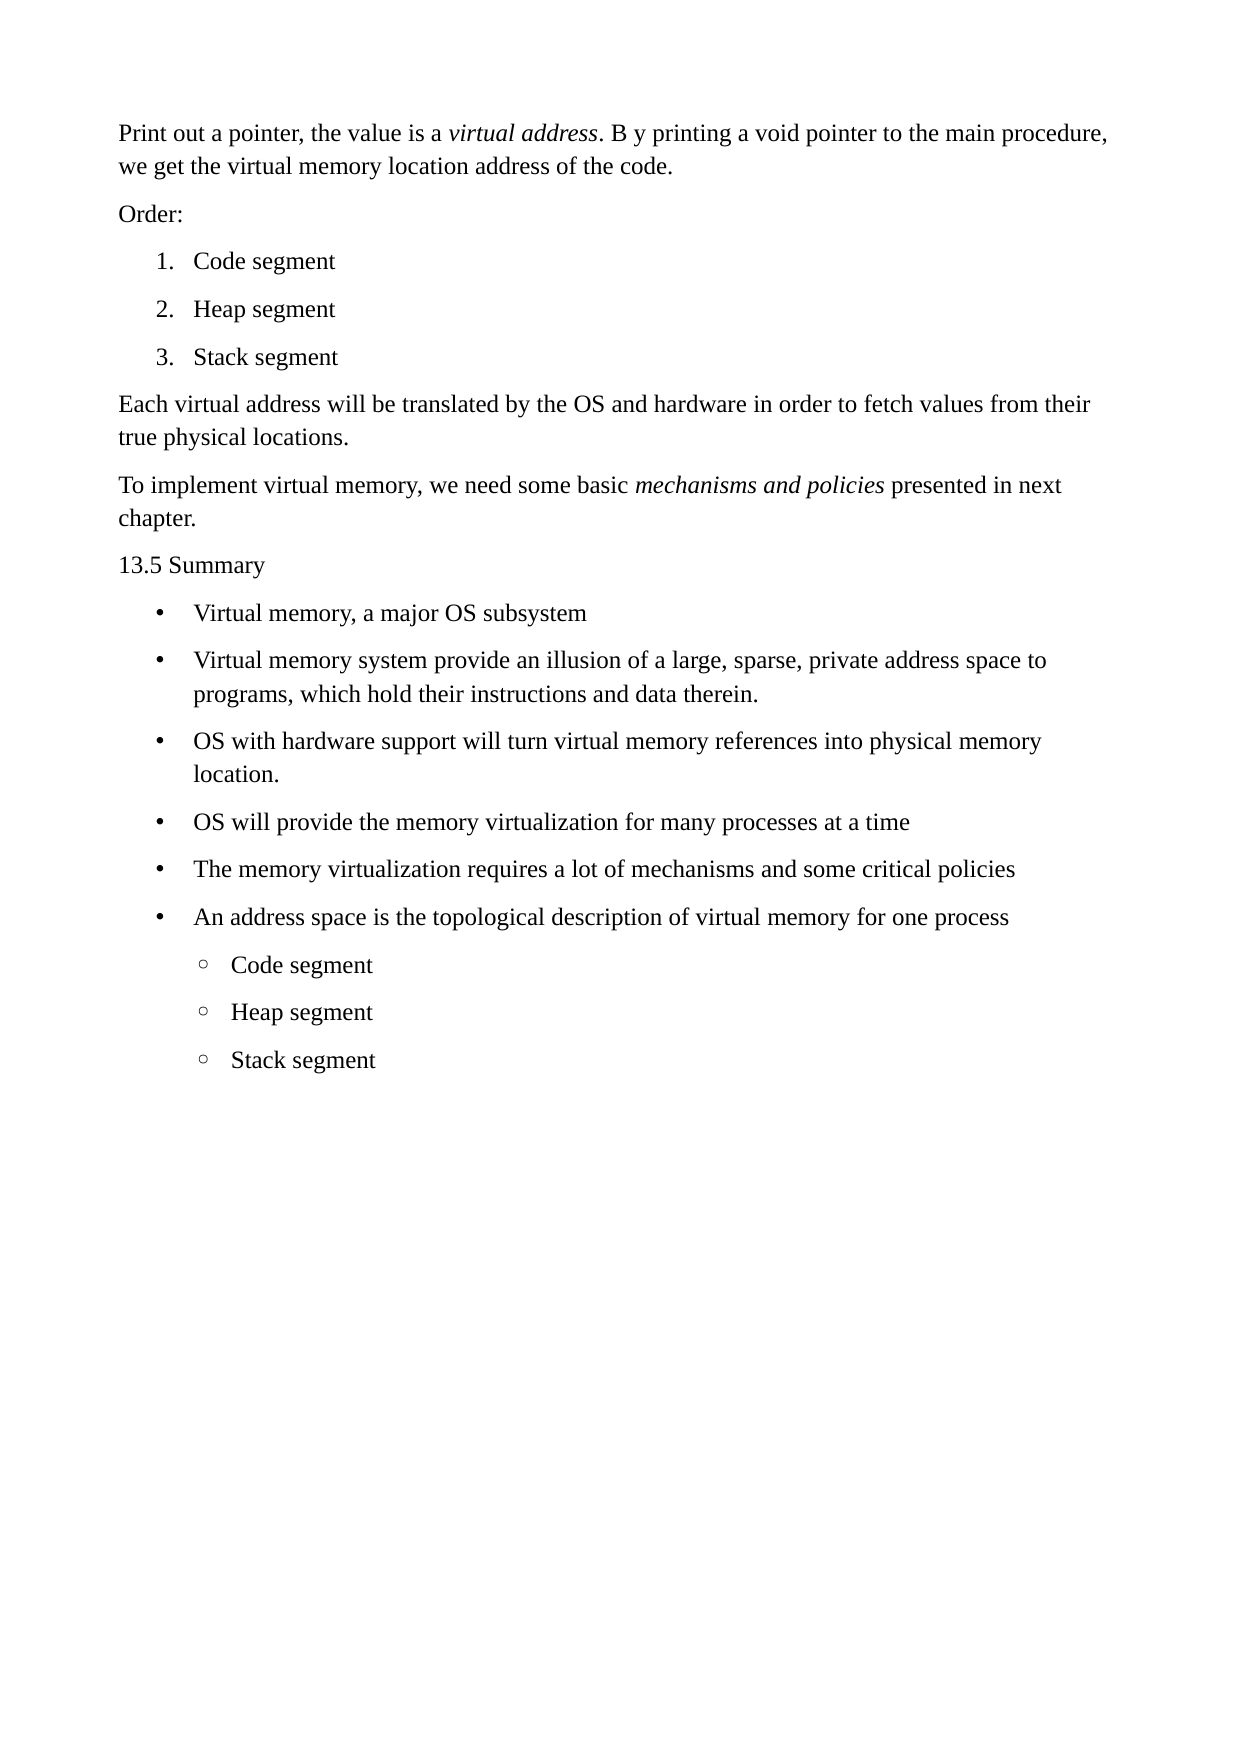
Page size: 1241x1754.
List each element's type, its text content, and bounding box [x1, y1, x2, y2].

list Virtual memory, a major OS subsystem [156, 598, 1122, 627]
text To implement virtual memory, we need some basic mechanisms and policies presented in next chapter. [118, 470, 1122, 532]
list Virtual memory system provide an illusion of a large, sparse, private address space to programs, which hold their instructions and data therein. [156, 646, 1122, 707]
text Print out a pointer, the value is a virtual address. B y printing a void pointer to the main procedure, we get the virtual memory location address of the code. [118, 118, 1122, 180]
text Each virtual address will be translated by the OS and hardware in order to fetch values from their true physical locations. [118, 389, 1122, 451]
text Order: [118, 199, 1122, 227]
text 13.5 Summary [118, 550, 1122, 579]
list Heap segment [156, 294, 1122, 323]
list Heap segment [193, 997, 1122, 1026]
list Code segment [193, 950, 1122, 978]
list Code segment [156, 246, 1122, 275]
list Stack segment [193, 1045, 1122, 1074]
list OS will provide the memory virtualization for many processes at a time [156, 807, 1122, 836]
list OS with hardware support will turn virtual memory references into physical memory location. [156, 726, 1122, 788]
list The memory virtualization requires a lot of mechanisms and some critical policies [156, 854, 1122, 883]
list An address space is the topological description of virtual memory for one process [156, 902, 1122, 931]
list Stack segment [156, 342, 1122, 370]
